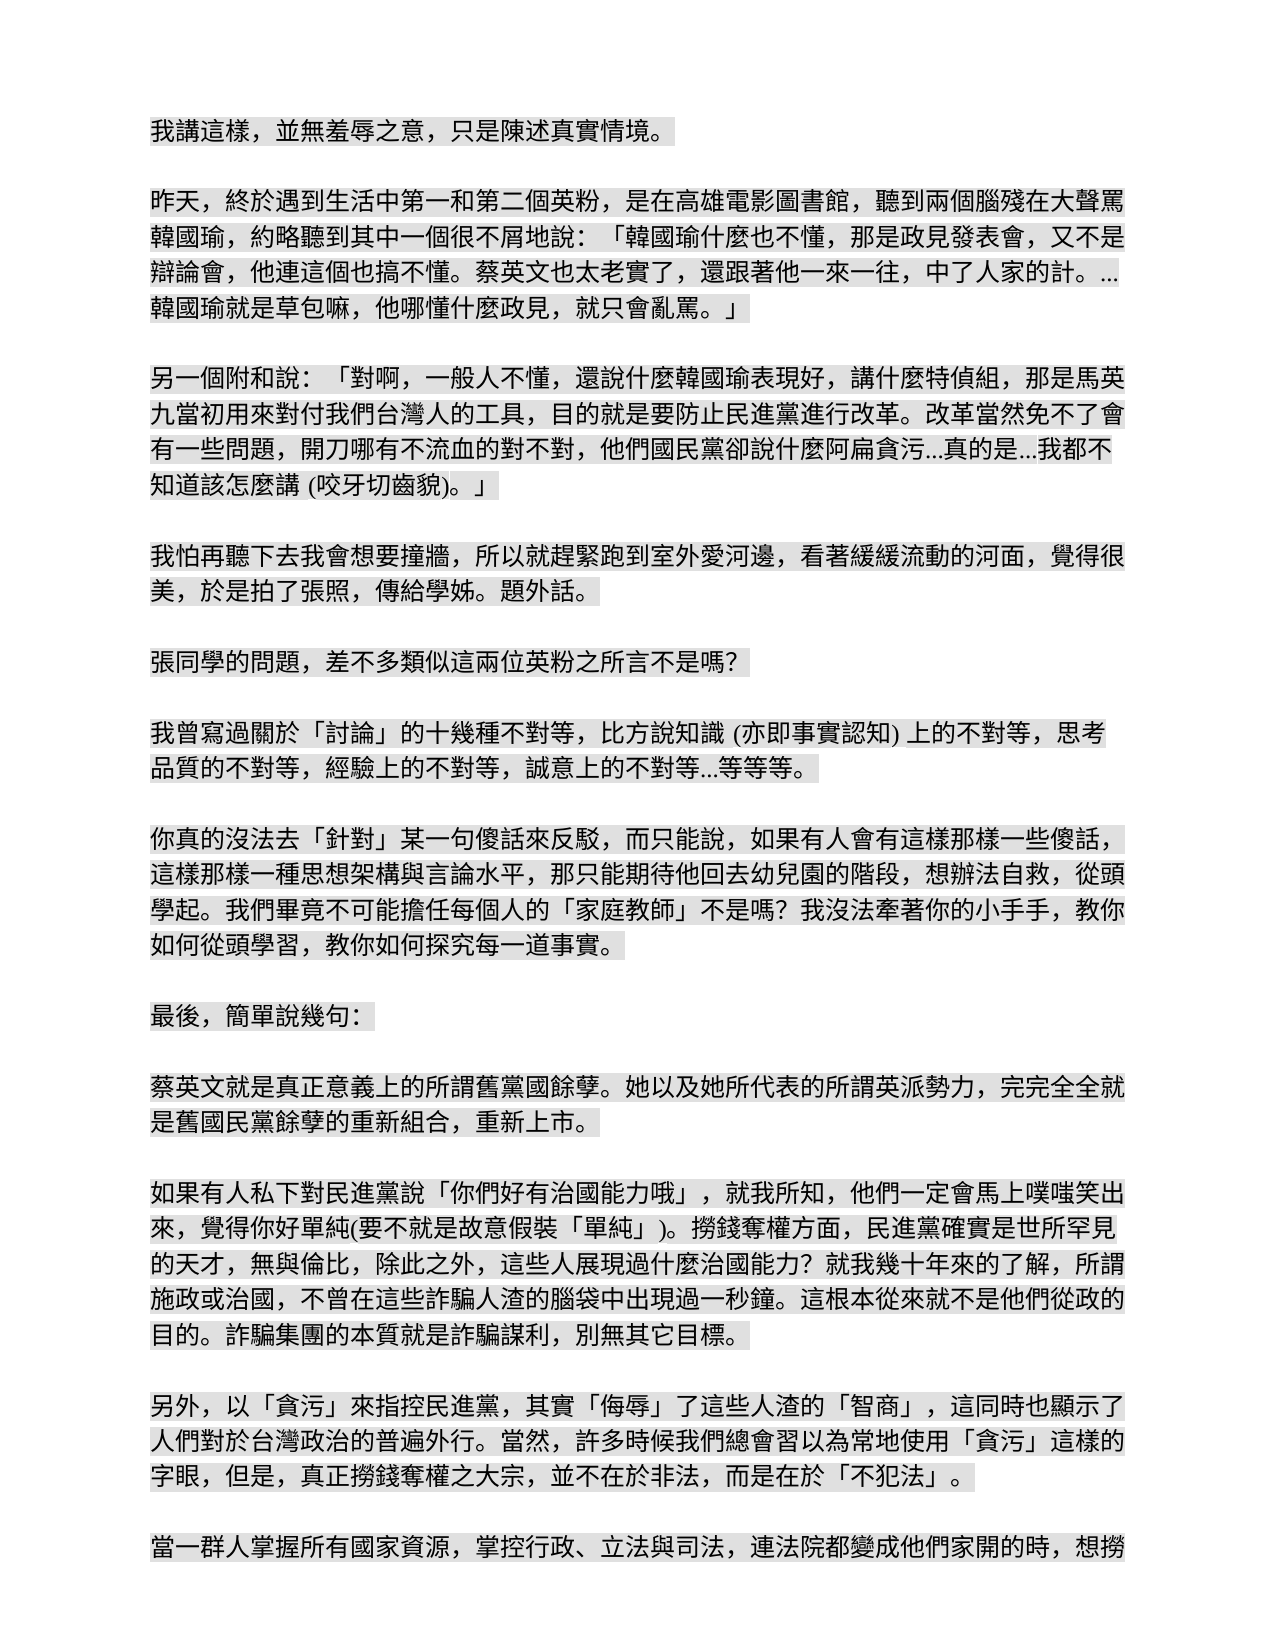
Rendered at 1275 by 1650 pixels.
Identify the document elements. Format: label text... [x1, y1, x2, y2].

text 如果沒記錯，我刪過張紹中同學的留言。 任何一種有效論點都很容易形成議論或辯駁，但是，一大團充滿修辭與抹黑或「獨斷性宣稱」的指控或說詞，卻只能讓人無言。 我不厭其煩重覆做點名詞解釋： 修辭亦即寫作文，缺乏認知意義，以宣稱(claim)代替議論 (argument)。就比方說廣告，它不是在提出一種有效命題或論點，而是透過影像或文字鋪陳，影響觀感，或是反覆宣示特定立場，卻無任何實質意涵。 就比方說韓國瑜防治登革熱的政績，明明遠遠比綠營要好上兩百倍(一百多例 vs. 兩萬例；沒死人 vs. 死了一兩百人)，卻反而被不斷渲染，不斷抹黑，使之「爭議化」，搞得臭不可聞，身敗名裂。 然後，人渣們在高雄街頭掛上巨幅看板如下： https://bit.ly/2EJ0q8E 有點腦子的人不會被這種低能的東西所影響，但是腦殘卻會照單全收，然後就會像錄音機一樣，口口聲聲一直說韓國瑜「草包」、「無能」等等。 我絕對能做出這樣的有效論斷：凡是會說韓國瑜是「草包」的人，本身一定是個腦殘。難道你能想像一個具有基本智商的人會有這麼低能的政治判斷及幼稚到爆的思考能力？ 掛廣告看板抹黑還不夠，而且透過主流媒體與網路，每天不斷醜化。所謂「行政院長」蘇貞昌那個人渣，一方面扣住登革熱防治經費不撥給高雄，一方面更是故意裝得好像很「重視」登革熱，公開罵韓國瑜「連一隻蚊子都治不好，還想當總統」。其實這句話應該送給陳菊與賴清德，因為恰恰是他們主政下的高雄與台南創下一年兩萬多例的登革熱病例，而且還枉死了一百多人。 我要說明的是：何謂「修辭」。修辭就是類似像這樣一些例子，它沒有任何實質內容，缺乏認知意義，但它卻透過類似像這樣的圖片與所謂「連一隻蚊子都治不好，還想當總統」的修辭性文字，然後藉由95%由自己掌控的媒體以及無所不在的龐大網軍，每天無時無刻反覆散播，很容易就能影響腦殘。 我相信，今天如果是我來選總統，我說不定會被抹黑成一個比方說「貪財的庸醫」。這很容易辦到，只要你夠無恥夠下流，而且掌握網軍、社群網路與主流媒體，就算把德蕾莎修女抹黑成貪財妖女、把希拉蕊美化成聖女貞德，一樣輕而易舉。 為什麼呢？因為有點腦子的人畢竟是少數。誰掌握媒體與網路，誰就是真理。不過，這不是我現在要說的。我只是要說明「修辭」的意義。這東西洗腦很有用，因為它不需要像我這樣長篇大論，為了說明一些簡單的概念，往往得寫上千言萬語。修辭不用這麼辛苦，只需要弄些似是而非的什麼「懶人包」或搞些圖片，然後透過主流媒體反覆播放，馬上就能製造出一個又一個所謂「輿論」。 所謂「民主選舉」之欺瞞性就是這樣，表面上「自由」選舉，事實上，主流勢力已經幫你選好了。你以為自己做出選擇，其實人家早已控制你的腦子，幫你選好了。 當然，不是不能突破「輿論控制」，只是很難，因為麥克風不在我們手上；惟有在極少數的歷史情境下，才有可能翻轉主流勢力所事先強力設定的結果。三個星期後，韓國瑜之勝或負，便是一例。老實說，我並無充份信心，雖然民心思變，但我從不敢輕忽腦殘們的威力。 至於一開頭所說的「獨斷性宣稱」，指的是：你所做出的各種宣稱，絲毫不具證據意義或議論價值，更不具有一絲絲「架構性」的議論內涵，也就是說，它只是一些很無聊很瑣碎根本無關緊要甚至毫無意義的東西，往往似是而非，極端空洞，但你卻講得口沫橫飛，並且希望別人進入你的腦殘思維中去討論。別人除了無言，只能請你從幼兒園小班念起不是嗎？這其實很深刻地顯示出一個人的思維深度與品質。我講這樣很文雅，講白了就是腦殘。 舉個例，比方說黨外時，生活周圍全是熱愛舊黨國的腦殘，很難找到一個有點腦子的人。他們一講起黨外群眾或黨外人士就咬牙切齒，老是反覆罵他們「非理性」、「沒水準」、「反民主」、「只會批評謾罵，沒有政見」等等等，簡單說就是時下抹黑韓粉或韓國瑜的基本用詞--「草包」。 面對這樣一些腦殘，你只能無言不是嗎？因為他們獨斷地使用一些似是而非的所謂「例子」，卻做出龐大的結論。比方說，一直罵黨外人士「講話粗俗」、「穿拖鞋」、「嚼檳榔」、「只會批評政府」等等。你除了無言，是不是只能請他們好好從頭學起？看能不能想辦法使用一點腦子。旁人總不可能幫你動腦子不是嗎？ 反覆寫這些東西真的很挫折，很累。我就不多寫了。回到開頭所說的： 任何一種有效的論點都很容易形成有意義的議論或辯駁，但是一大團充滿修辭與抹黑或「獨斷性宣稱」的指控或辯護，卻只能讓人無言。 這樣一種品質的言論很常見，市面上或左鄰右舍特別是腦殘的校園裏，幾乎一面倒全是這樣一種聲音，很可怕。一個人腦殘沒什麼，但是，一整個社會有一半的人腦殘卻很恐怖。 除了無言，你只能期待他洗心革面，從新做人，從事實性的ABC，從思想性的ㄅㄆㄇㄈ，從價值性的12345 從頭開始學習寫字與講話。 我講這樣，並無羞辱之意，只是陳述真實情境。 昨天，終於遇到生活中第一和第二個英粉，是在高雄電影圖書館，聽到兩個腦殘在大聲罵韓國瑜，約略聽到其中一個很不屑地說：「韓國瑜什麼也不懂，那是政見發表會，又不是辯論會，他連這個也搞不懂。蔡英文也太老實了，還跟著他一來一往，中了人家的計。...韓國瑜就是草包嘛，他哪懂什麼政見，就只會亂罵。」 另一個附和說：「對啊，一般人不懂，還說什麼韓國瑜表現好，講什麼特偵組，那是馬英九當初用來對付我們台灣人的工具，目的就是要防止民進黨進行改革。改革當然免不了會有一些問題，開刀哪有不流血的對不對，他們國民黨卻說什麼阿扁貪污...真的是...我都不知道該怎麼講 (咬牙切齒貌)。」 我怕再聽下去我會想要撞牆，所以就趕緊跑到室外愛河邊，看著緩緩流動的河面，覺得很美，於是拍了張照，傳給學姊。題外話。 張同學的問題，差不多類似這兩位英粉之所言不是嗎？ 我曾寫過關於「討論」的十幾種不對等，比方說知識 (亦即事實認知) 上的不對等，思考品質的不對等，經驗上的不對等，誠意上的不對等...等等等。 你真的沒法去「針對」某一句傻話來反駁，而只能說，如果有人會有這樣那樣一些傻話，這樣那樣一種思想架構與言論水平，那只能期待他回去幼兒園的階段，想辦法自救，從頭學起。我們畢竟不可能擔任每個人的「家庭教師」不是嗎？我沒法牽著你的小手手，教你如何從頭學習，教你如何探究每一道事實。 最後，簡單說幾句： 蔡英文就是真正意義上的所謂舊黨國餘孽。她以及她所代表的所謂英派勢力，完完全全就是舊國民黨餘孽的重新組合，重新上市。 如果有人私下對民進黨說「你們好有治國能力哦」，就我所知，他們一定會馬上噗嗤笑出來，覺得你好單純(要不就是故意假裝「單純」)。撈錢奪權方面，民進黨確實是世所罕見的天才，無與倫比，除此之外，這些人展現過什麼治國能力？就我幾十年來的了解，所謂施政或治國，不曾在這些詐騙人渣的腦袋中出現過一秒鐘。這根本從來就不是他們從政的目的。詐騙集團的本質就是詐騙謀利，別無其它目標。 另外，以「貪污」來指控民進黨，其實「侮辱」了這些人渣的「智商」，這同時也顯示了人們對於台灣政治的普遍外行。當然，許多時候我們總會習以為常地使用「貪污」這樣的字眼，但是，真正撈錢奪權之大宗，並不在於非法，而是在於「不犯法」。 當一群人掌握所有國家資源，掌控行政、立法與司法，連法院都變成他們家開的時，想撈錢有何困難？把整個台灣掏空，技術上有什麼難？光是總統職權所及，一萬多個職位，想給誰就給誰，連二十多歲無才無德的腦殘都能當董事長、總經理，連法院認證的貪污犯都能兼任好幾個董事長，有違法嗎？應該沒有。就算有，你也根本不可能有證據；就算有證據，也絕不會有罪；就算有罪，那也是幾十年後的事；就算得坐牢，也是關一下就偷偷放出來。每次不都是這樣嗎？ 當然不是說人渣黨不貪污，而是說貪污一詞很容易讓人以為清廉問題僅僅只是在於是否「違法」。很基層的人，往往才會採用傳統的貪污手法。檯面權勢人物通常不會那麼辛苦，他們在無數飯局的談笑之間，人與事喬一喬，馬上就能財源滾滾。你有沒有想過？你賺一輩子的所得，很可能連支付人渣們一次飯局的錢都不夠。這就是你要的政治嗎？這就是你辛苦繳稅的目的嗎？ 看了這三年多來人渣黨的吃相及胃口之大，我覺得，指控阿扁貪污，還把他抓去關，真的很不公平。阿扁之貪婪，跟時下這個民進黨掏空整個台灣的吃法，根本無法相提並論。 我常覺得，不管是島內藍綠或國際政治，做為一個擁有幾十年政治 (觀察) 經歷的圈內人，我對政治之預估依舊往往比不上真實現況之醜陋程度。比方說，我原本以為，阿扁之貪婪程度應該可以說是空前絕後了吧。沒想到，不但沒有「絕後」，反而僅僅才三年多，這個黨居然以千百倍、末世紀一般的掏空程度與速度大撈特撈。 老實說，我若是中共領導人，我會希望韓國瑜當選，因為兩岸平靜無事，比較不會影響祖國在全世界的發展腳步。但是，做為一個中共領導人，我同樣也不會擔心人渣黨繼續執政。因為，這個黨就像一群白蟻，蛀空整個台灣，使之弱化、貧窮，使之軟趴趴，氣如游絲，要死不活，毫無競爭力，對於統一大業，又能有什麼損害？ 就算把整個島全洗腦成腦殘，島嶼的歸屬，也一樣還是由中美兩國角力的結果來決定。一個又老又窮的台灣，傷害的主要仍是島上人民。就算美國把台灣當成人肉核彈引爆，發起兩岸戰爭，大陸毫無疑問也會獲勝。就連前國防部副部長林中斌也說，兩岸開火，台灣只能抵擋幾十個小時。 至於美國，不太可能為台灣人打仗，就算發神經真的打，在台海區域也打不贏祖國，除非發展成全面戰爭，從而幾乎必然導向核戰決勝負。若真如此，那當然就是世界的末日了。 因此，韓國瑜的當選與否，事關世界大局，更是事關島內人民重大利益。大局之事，台灣無從左右，但是，我們既然住在這島上，自然就應該為自己以及下一代的長遠利益打一下算盤，看你是想過上一點具有基本富足的太平日，還是繼續讓這群貪婪程度足以列入世界金氏記錄的綠色生物吃乾抹淨，掏空我們辛苦所得的所有島內資產，然後充當美國人藉以打擊祖國的人肉炸彈，陷入長年動亂。 [150, 75, 1125, 1562]
